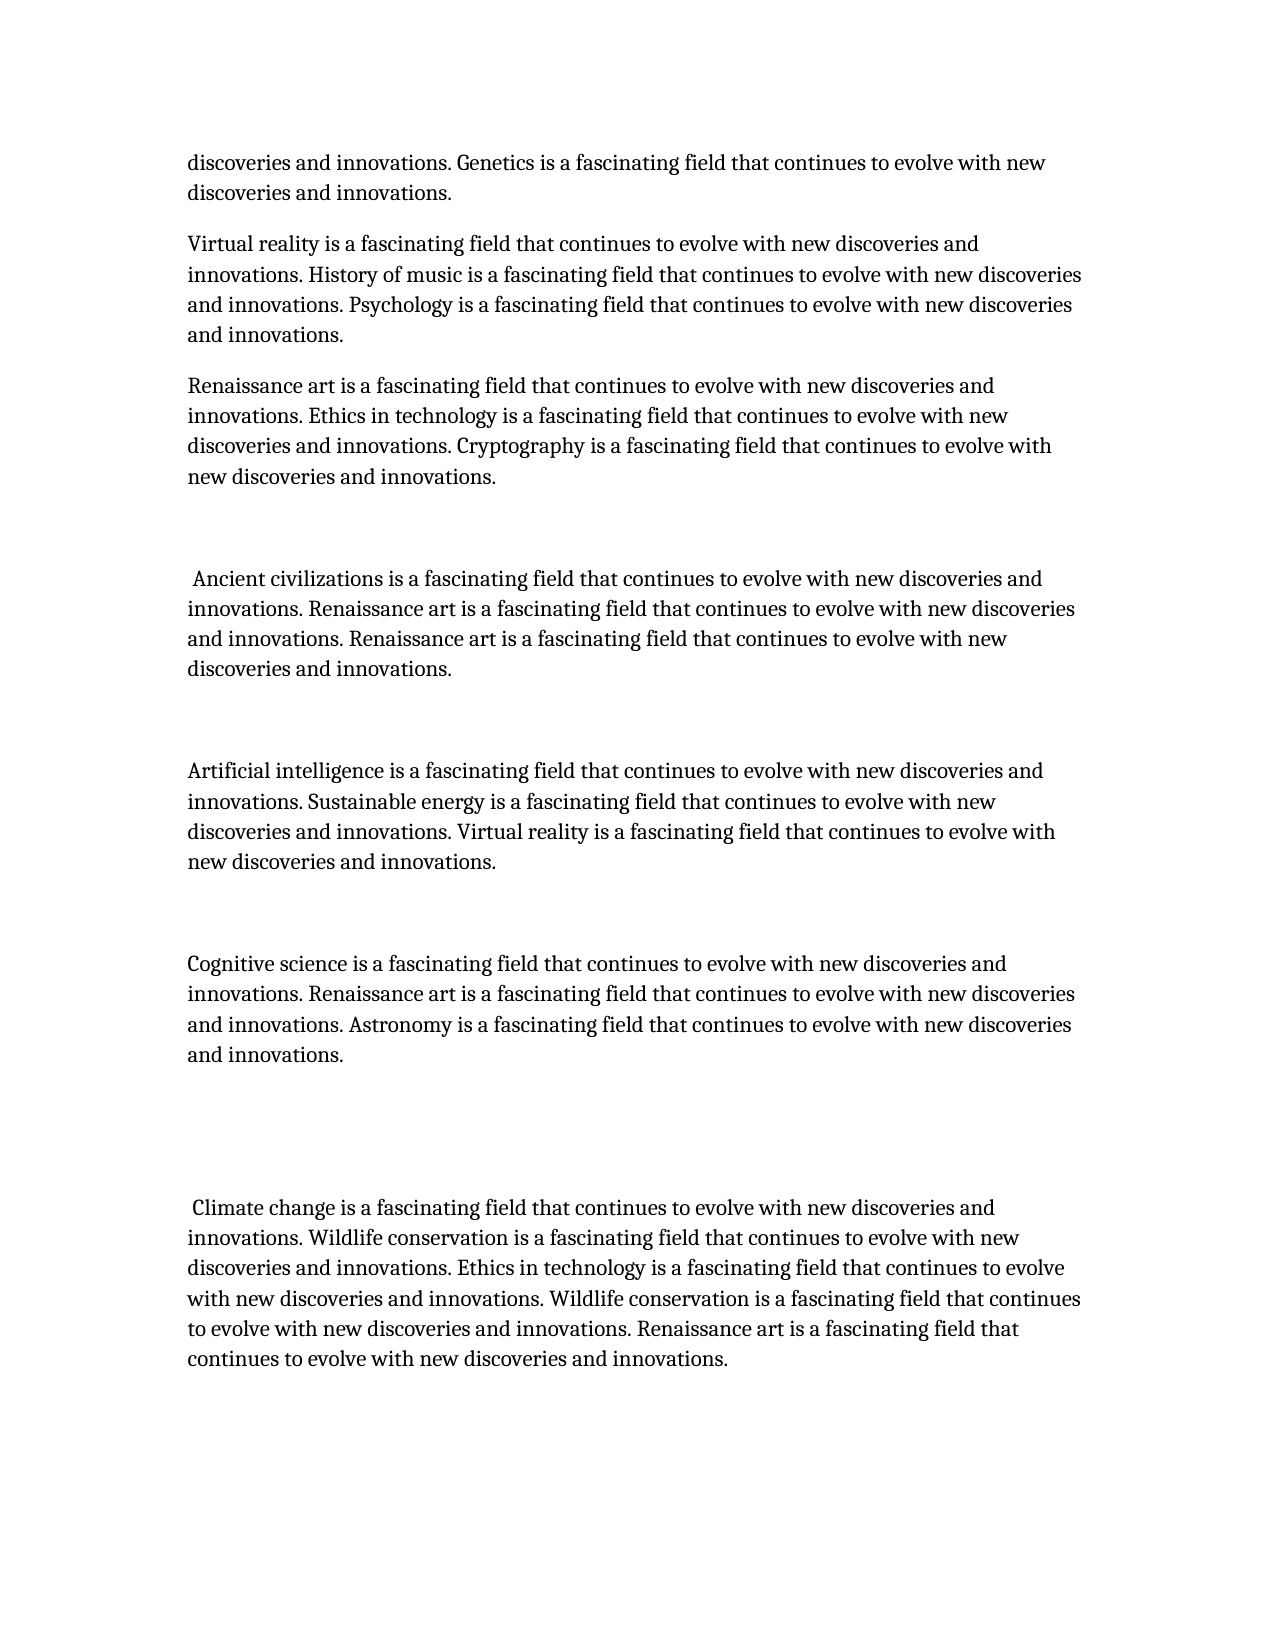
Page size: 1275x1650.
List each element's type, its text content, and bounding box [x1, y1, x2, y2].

text Ancient civilizations is a fascinating field that continues to evolve with new discoveries and innovations. Renaissance art is a fascinating field that continues to evolve with new discoveries and innovations. Renaissance art is a fascinating field that continues to evolve with new discoveries and innovations. [187, 566, 1087, 683]
text discoveries and innovations. Genetics is a fascinating field that continues to evolve with new discoveries and innovations. [187, 150, 1087, 207]
text Renaissance art is a fascinating field that continues to evolve with new discoveries and innovations. Ethics in technology is a fascinating field that continues to evolve with new discoveries and innovations. Cryptography is a fascinating field that continues to evolve with new discoveries and innovations. [187, 373, 1087, 490]
text Virtual reality is a fascinating field that continues to evolve with new discoveries and innovations. History of music is a fascinating field that continues to evolve with new discoveries and innovations. Psychology is a fascinating field that continues to evolve with new discoveries and innovations. [187, 231, 1087, 348]
text Climate change is a fascinating field that continues to evolve with new discoveries and innovations. Wildlife conservation is a fascinating field that continues to evolve with new discoveries and innovations. Ethics in technology is a fascinating field that continues to evolve with new discoveries and innovations. Wildlife conservation is a fascinating field that continues to evolve with new discoveries and innovations. Renaissance art is a fascinating field that continues to evolve with new discoveries and innovations. [187, 1195, 1087, 1372]
text Artificial intelligence is a fascinating field that continues to evolve with new discoveries and innovations. Sustainable energy is a fascinating field that continues to evolve with new discoveries and innovations. Virtual reality is a fascinating field that continues to evolve with new discoveries and innovations. [187, 758, 1087, 875]
text Cognitive science is a fascinating field that continues to evolve with new discoveries and innovations. Renaissance art is a fascinating field that continues to evolve with new discoveries and innovations. Astronomy is a fascinating field that continues to evolve with new discoveries and innovations. [187, 951, 1087, 1068]
